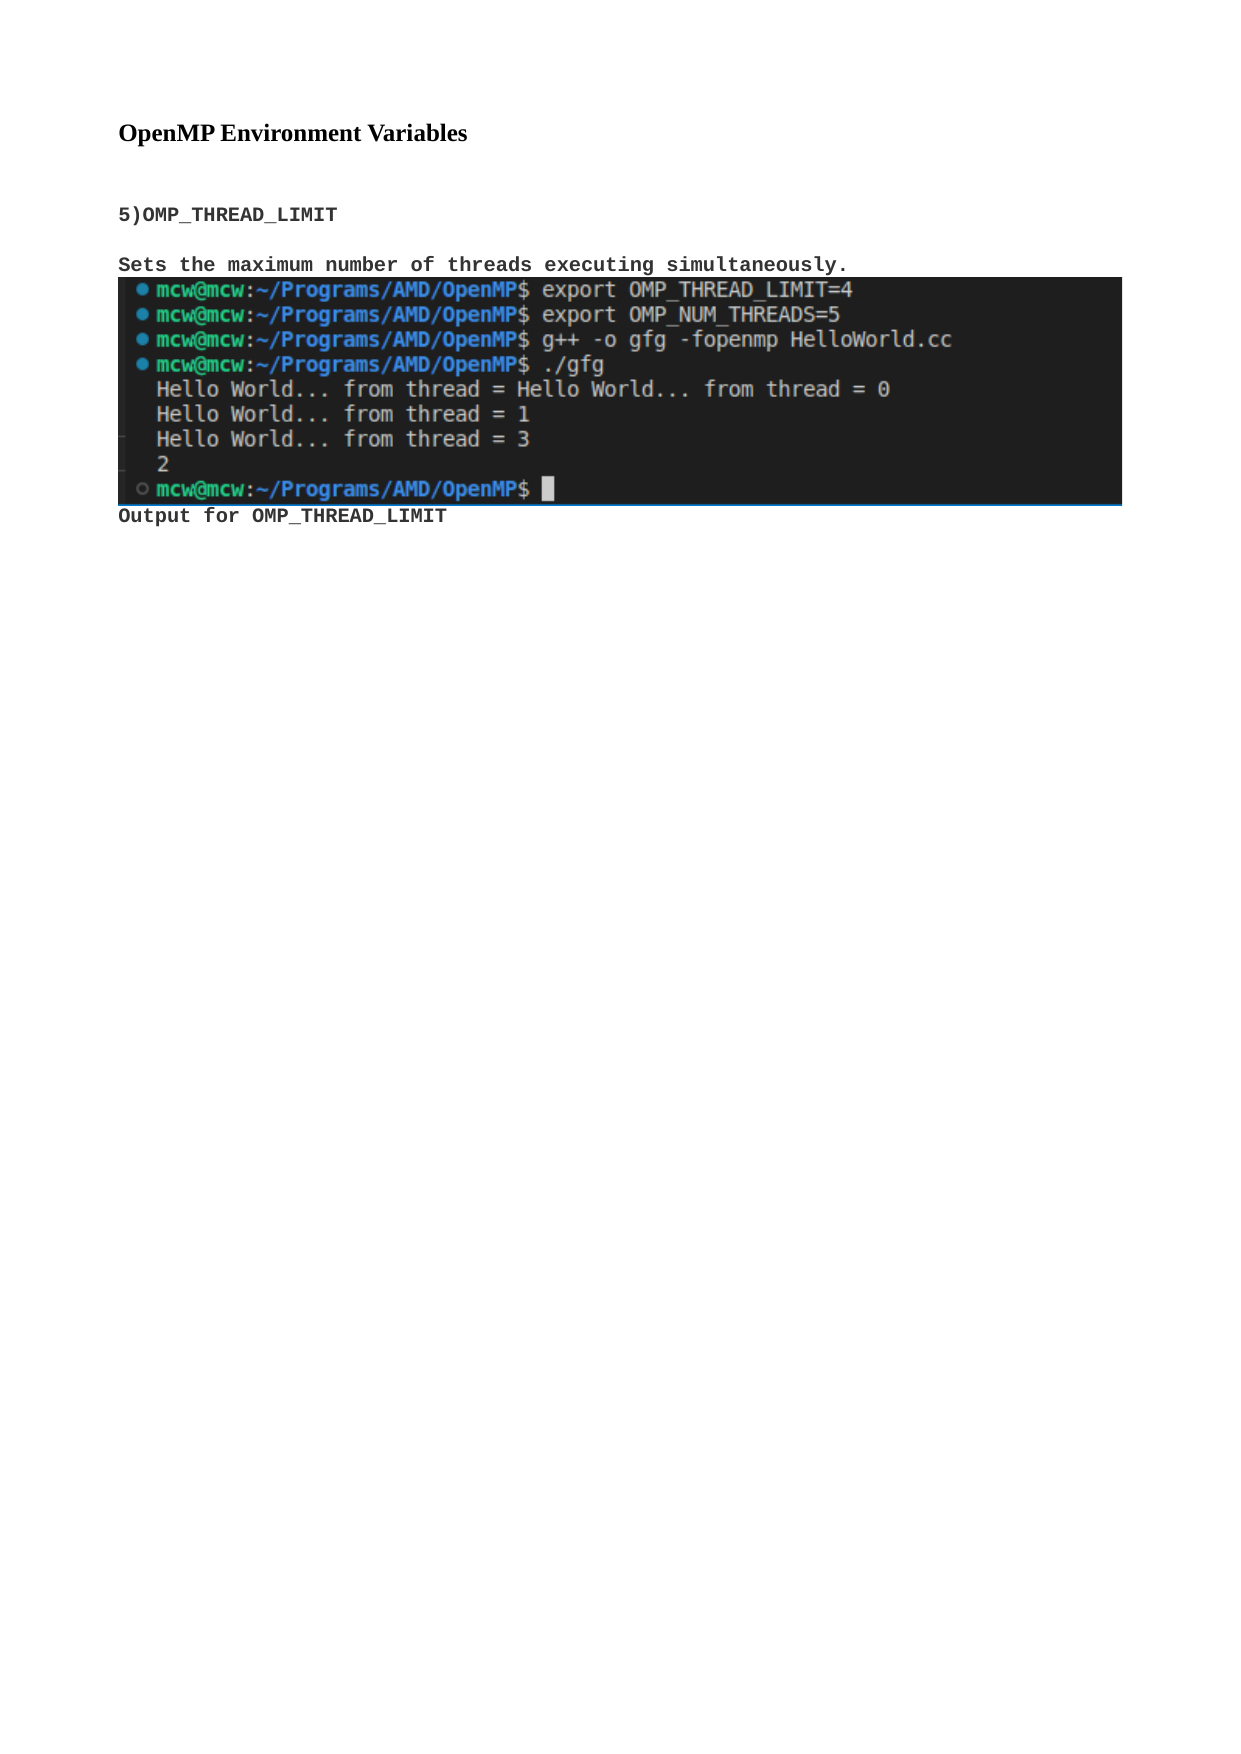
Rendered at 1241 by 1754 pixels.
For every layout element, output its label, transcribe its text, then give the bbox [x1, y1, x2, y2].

picture [118, 277, 1123, 506]
text 5)OMP_THREAD_LIMIT [118, 204, 1122, 227]
text Sets the maximum number of threads executing simultaneously. [118, 255, 1122, 277]
text Output for OMP_THREAD_LIMIT [118, 506, 1122, 529]
